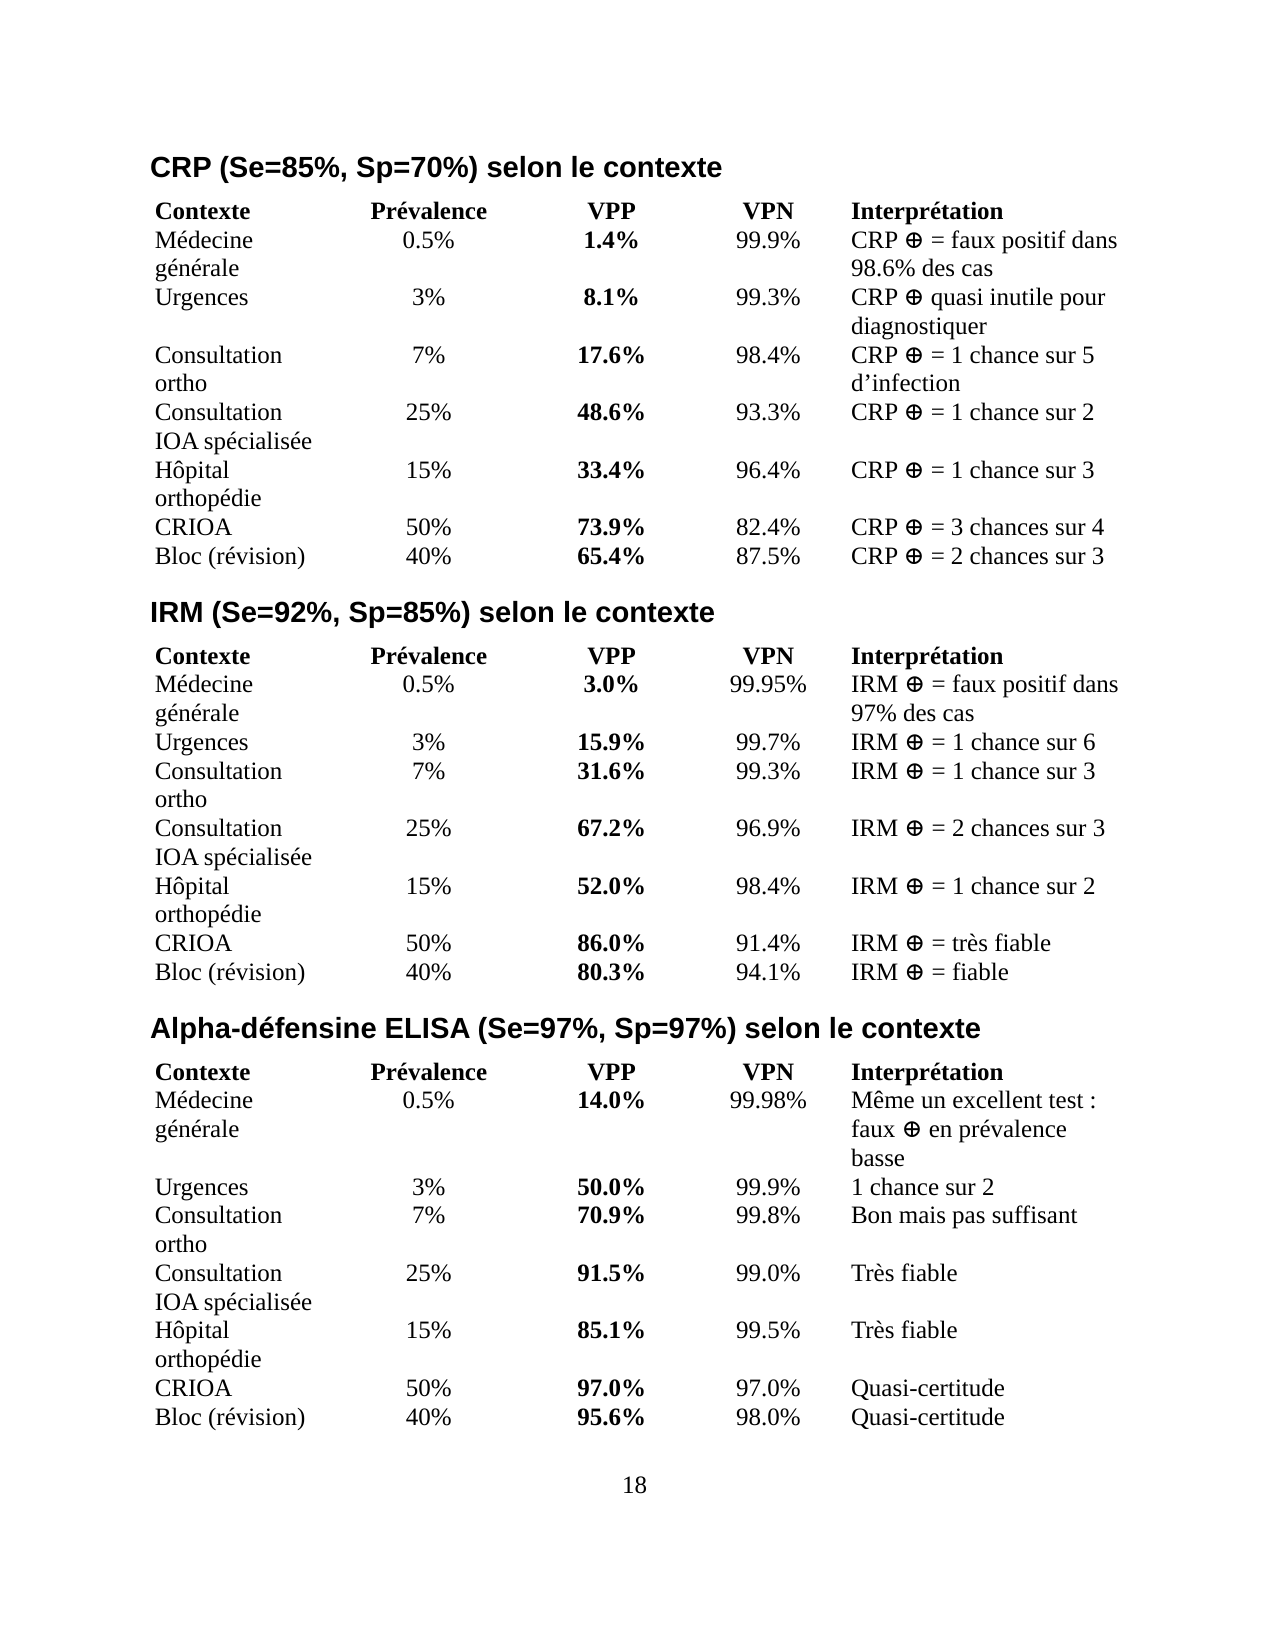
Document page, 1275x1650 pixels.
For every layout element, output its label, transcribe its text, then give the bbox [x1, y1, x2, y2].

table_cell 80.3% [533, 957, 690, 986]
table_cell 65.4% [533, 541, 690, 570]
table_cell Hôpital orthopédie [150, 455, 324, 512]
table_cell 3% [324, 282, 533, 340]
table_cell 25% [324, 1258, 533, 1316]
table_header VPN [690, 196, 846, 225]
table_cell Quasi-certitude [846, 1373, 1125, 1402]
table_cell 40% [324, 541, 533, 570]
subtitle Alpha-défensine ELISA (Se=97%, Sp=97%) selon le contexte [150, 1011, 1125, 1044]
table_cell 97.0% [533, 1373, 690, 1402]
table_cell Bloc (révision) [150, 1402, 324, 1431]
table_cell Médecine générale [150, 1086, 324, 1172]
table_cell Consultation ortho [150, 756, 324, 813]
table_cell 7% [324, 756, 533, 813]
table_cell 40% [324, 957, 533, 986]
table_cell 98.4% [690, 871, 846, 928]
table_cell Consultation ortho [150, 340, 324, 397]
subtitle CRP (Se=85%, Sp=70%) selon le contexte [150, 150, 1125, 183]
table_cell Urgences [150, 1172, 324, 1201]
table_cell 8.1% [533, 282, 690, 340]
table_cell 85.1% [533, 1316, 690, 1373]
table_cell CRIOA [150, 512, 324, 541]
table_cell 95.6% [533, 1402, 690, 1431]
table_cell 33.4% [533, 455, 690, 512]
table_cell Bloc (révision) [150, 541, 324, 570]
table_cell IRM ⊕ = fiable [846, 957, 1125, 986]
table_cell 91.5% [533, 1258, 690, 1316]
table_cell 50% [324, 1373, 533, 1402]
table_cell 96.9% [690, 813, 846, 871]
table_cell 99.3% [690, 756, 846, 813]
table_cell Hôpital orthopédie [150, 871, 324, 928]
table_cell CRIOA [150, 1373, 324, 1402]
table_cell 50.0% [533, 1172, 690, 1201]
table_cell 1.4% [533, 225, 690, 282]
table_header Interprétation [846, 1057, 1125, 1086]
table_cell 1 chance sur 2 [846, 1172, 1125, 1201]
subtitle IRM (Se=92%, Sp=85%) selon le contexte [150, 595, 1125, 628]
table_cell CRP ⊕ = 1 chance sur 3 [846, 455, 1125, 512]
table_header Contexte [150, 641, 324, 669]
table_cell 96.4% [690, 455, 846, 512]
table_cell 82.4% [690, 512, 846, 541]
table_header VPP [533, 641, 690, 669]
table_cell 99.8% [690, 1201, 846, 1258]
table_header Prévalence [324, 641, 533, 669]
table_cell Consultation IOA spécialisée [150, 1258, 324, 1316]
table_header Contexte [150, 196, 324, 225]
table_cell 98.0% [690, 1402, 846, 1431]
table_cell 50% [324, 928, 533, 957]
table_cell 15.9% [533, 727, 690, 756]
table_cell CRP ⊕ quasi inutile pour diagnostiquer [846, 282, 1125, 340]
table_cell 3.0% [533, 670, 690, 727]
table_cell 40% [324, 1402, 533, 1431]
table_cell 0.5% [324, 670, 533, 727]
table_cell Hôpital orthopédie [150, 1316, 324, 1373]
table_cell 7% [324, 1201, 533, 1258]
table_cell 86.0% [533, 928, 690, 957]
table_header Interprétation [846, 641, 1125, 669]
table_cell Médecine générale [150, 670, 324, 727]
table_cell 25% [324, 813, 533, 871]
table_cell IRM ⊕ = très fiable [846, 928, 1125, 957]
table_header Interprétation [846, 196, 1125, 225]
table_cell IRM ⊕ = 1 chance sur 3 [846, 756, 1125, 813]
table_header Prévalence [324, 196, 533, 225]
table_cell 91.4% [690, 928, 846, 957]
table_header VPN [690, 641, 846, 669]
table_cell Même un excellent test : faux ⊕ en prévalence basse [846, 1086, 1125, 1172]
table_cell 99.3% [690, 282, 846, 340]
table_header Prévalence [324, 1057, 533, 1086]
table_cell CRP ⊕ = 3 chances sur 4 [846, 512, 1125, 541]
table_cell Consultation IOA spécialisée [150, 397, 324, 455]
table_cell 99.95% [690, 670, 846, 727]
table_cell 0.5% [324, 225, 533, 282]
table_cell 7% [324, 340, 533, 397]
table_cell Quasi-certitude [846, 1402, 1125, 1431]
table_cell 99.5% [690, 1316, 846, 1373]
table_cell 25% [324, 397, 533, 455]
table_cell 73.9% [533, 512, 690, 541]
table_cell IRM ⊕ = 2 chances sur 3 [846, 813, 1125, 871]
table_cell IRM ⊕ = 1 chance sur 2 [846, 871, 1125, 928]
table_cell 48.6% [533, 397, 690, 455]
table_cell CRP ⊕ = 1 chance sur 2 [846, 397, 1125, 455]
table_cell Urgences [150, 727, 324, 756]
table_header Contexte [150, 1057, 324, 1086]
table_cell Bloc (révision) [150, 957, 324, 986]
table_cell 98.4% [690, 340, 846, 397]
table_cell 14.0% [533, 1086, 690, 1172]
table_cell Très fiable [846, 1316, 1125, 1373]
table_cell CRIOA [150, 928, 324, 957]
table_cell 31.6% [533, 756, 690, 813]
table_cell Urgences [150, 282, 324, 340]
table_cell 99.0% [690, 1258, 846, 1316]
table_cell CRP ⊕ = faux positif dans 98.6% des cas [846, 225, 1125, 282]
table_cell 15% [324, 1316, 533, 1373]
table_cell 15% [324, 455, 533, 512]
table_cell 99.9% [690, 1172, 846, 1201]
table_cell 70.9% [533, 1201, 690, 1258]
table_cell 0.5% [324, 1086, 533, 1172]
table_cell Médecine générale [150, 225, 324, 282]
table_cell 87.5% [690, 541, 846, 570]
table_cell CRP ⊕ = 2 chances sur 3 [846, 541, 1125, 570]
table_cell CRP ⊕ = 1 chance sur 5 d’infection [846, 340, 1125, 397]
table_cell Bon mais pas suffisant [846, 1201, 1125, 1258]
table_cell 99.7% [690, 727, 846, 756]
table_cell Très fiable [846, 1258, 1125, 1316]
table_cell Consultation ortho [150, 1201, 324, 1258]
table_header VPP [533, 196, 690, 225]
table_header VPN [690, 1057, 846, 1086]
table_cell 94.1% [690, 957, 846, 986]
table_cell 3% [324, 727, 533, 756]
table_cell 17.6% [533, 340, 690, 397]
table_cell 15% [324, 871, 533, 928]
table_cell 67.2% [533, 813, 690, 871]
table_cell 99.98% [690, 1086, 846, 1172]
table_cell IRM ⊕ = faux positif dans 97% des cas [846, 670, 1125, 727]
table_cell Consultation IOA spécialisée [150, 813, 324, 871]
table_cell 97.0% [690, 1373, 846, 1402]
table_cell 93.3% [690, 397, 846, 455]
table_cell 3% [324, 1172, 533, 1201]
table_cell 50% [324, 512, 533, 541]
table_cell 52.0% [533, 871, 690, 928]
table_cell 99.9% [690, 225, 846, 282]
table_header VPP [533, 1057, 690, 1086]
table_cell IRM ⊕ = 1 chance sur 6 [846, 727, 1125, 756]
